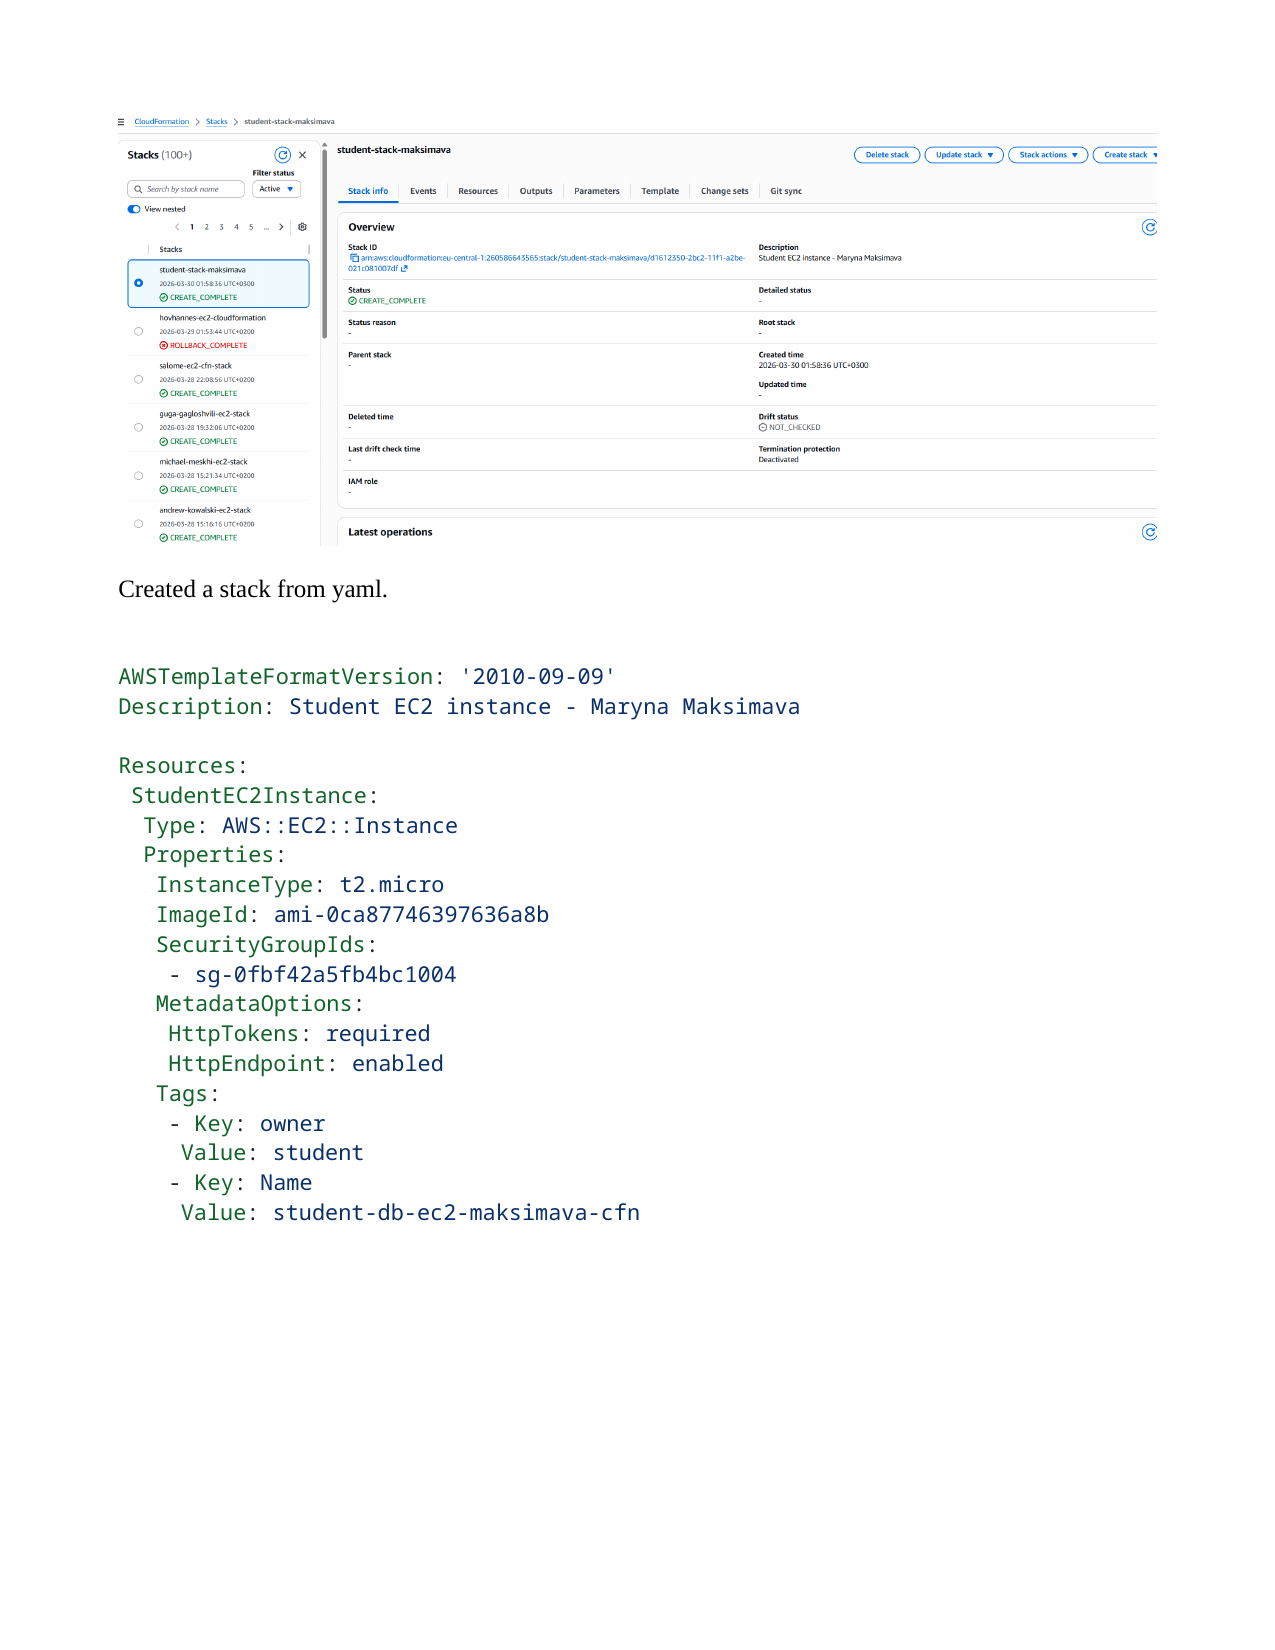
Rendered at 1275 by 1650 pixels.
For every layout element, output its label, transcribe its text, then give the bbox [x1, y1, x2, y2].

text Value: student-db-ec2-maksimava-cfn [118, 1197, 1157, 1227]
text MetadataOptions: [118, 988, 1157, 1018]
text Created a stack from yaml. [118, 574, 1157, 603]
text Description: Student EC2 instance - Maryna Maksimava [118, 691, 1157, 720]
text Value: student [118, 1137, 1157, 1167]
text Type: AWS::EC2::Instance [118, 810, 1157, 839]
text - Key: owner [118, 1108, 1157, 1137]
text SecurityGroupIds: [118, 929, 1157, 959]
text Properties: [118, 839, 1157, 869]
text Tags: [118, 1078, 1157, 1108]
text Resources: [118, 750, 1157, 780]
text - sg-0fbf42a5fb4bc1004 [118, 959, 1157, 988]
text ImageId: ami-0ca87746397636a8b [118, 899, 1157, 929]
text - Key: Name [118, 1167, 1157, 1197]
text StudentEC2Instance: [118, 780, 1157, 810]
text HttpTokens: required [118, 1018, 1157, 1048]
picture [118, 118, 1157, 546]
text InstanceType: t2.micro [118, 869, 1157, 899]
text HttpEndpoint: enabled [118, 1048, 1157, 1078]
text AWSTemplateFormatVersion: '2010-09-09' [118, 661, 1157, 691]
